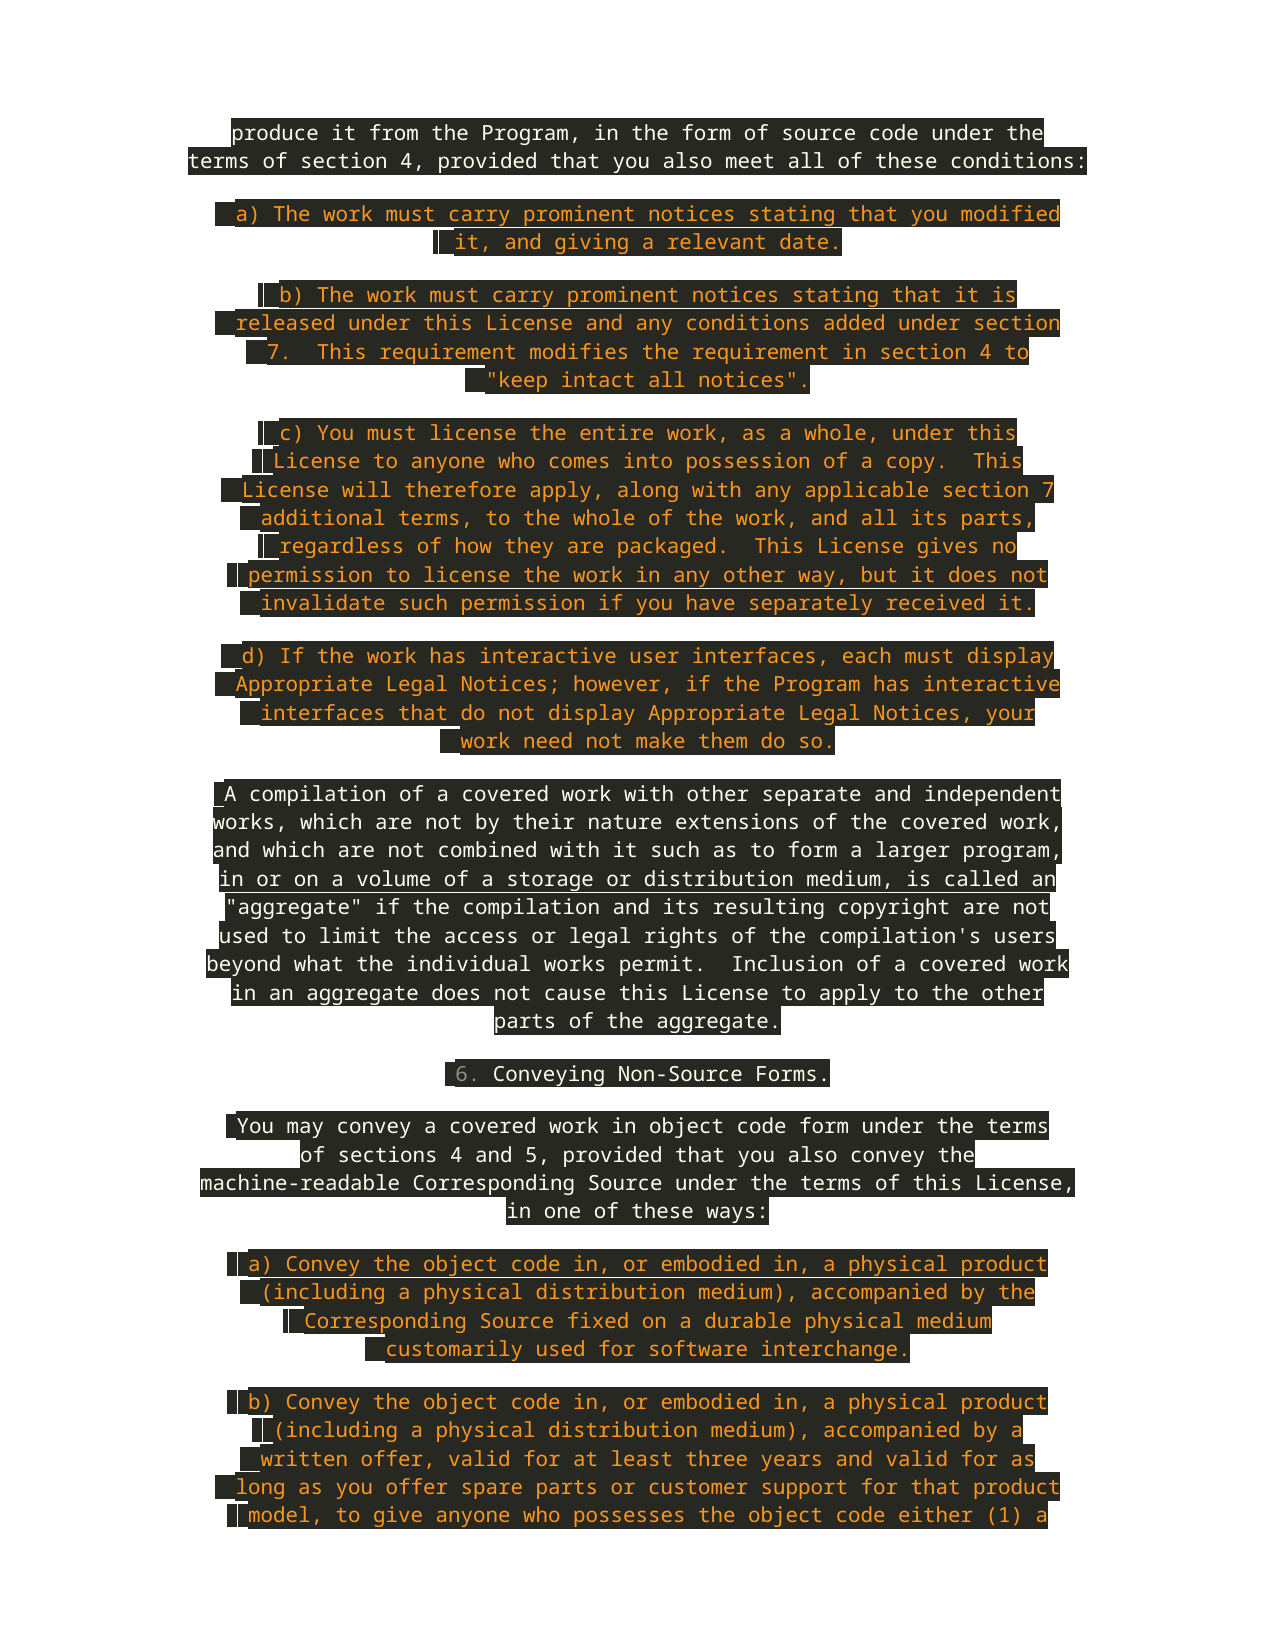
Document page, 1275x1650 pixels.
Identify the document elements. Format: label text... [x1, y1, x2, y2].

text Appropriate Legal Notices; however, if the Program has interactive [118, 669, 1157, 698]
text License to anyone who comes into possession of a copy. This [118, 446, 1157, 475]
text in an aggregate does not cause this License to apply to the other [118, 978, 1157, 1006]
text interfaces that do not display Appropriate Legal Notices, your [118, 698, 1157, 726]
text written offer, valid for at least three years and valid for as [118, 1444, 1157, 1472]
text it, and giving a relevant date. [118, 227, 1157, 256]
text in one of these ways: [118, 1197, 1157, 1225]
text works, which are not by their nature extensions of the covered work, [118, 807, 1157, 836]
text of sections 4 and 5, provided that you also convey the [118, 1140, 1157, 1168]
text long as you offer spare parts or customer support for that product [118, 1472, 1157, 1501]
text c) You must license the entire work, as a whole, under this [118, 418, 1157, 446]
text work need not make them do so. [118, 726, 1157, 755]
text permission to license the work in any other way, but it does not [118, 560, 1157, 588]
text a) Convey the object code in, or embodied in, a physical product [118, 1249, 1157, 1277]
text b) The work must carry prominent notices stating that it is [118, 280, 1157, 308]
text "keep intact all notices". [118, 365, 1157, 394]
text and which are not combined with it such as to form a larger program, [118, 836, 1157, 864]
text released under this License and any conditions added under section [118, 308, 1157, 337]
text beyond what the individual works permit. Inclusion of a covered work [118, 949, 1157, 978]
text 7. This requirement modifies the requirement in section 4 to [118, 337, 1157, 365]
text additional terms, to the whole of the work, and all its parts, [118, 503, 1157, 532]
text produce it from the Program, in the form of source code under the [118, 118, 1157, 147]
text machine-readable Corresponding Source under the terms of this License, [118, 1168, 1157, 1197]
text You may convey a covered work in object code form under the terms [118, 1111, 1157, 1140]
text model, to give anyone who possesses the object code either (1) a [118, 1501, 1157, 1529]
text d) If the work has interactive user interfaces, each must display [118, 641, 1157, 669]
text 6. Conveying Non-Source Forms. [118, 1059, 1157, 1087]
text customarily used for software interchange. [118, 1334, 1157, 1363]
text License will therefore apply, along with any applicable section 7 [118, 475, 1157, 503]
text a) The work must carry prominent notices stating that you modified [118, 199, 1157, 227]
text parts of the aggregate. [118, 1006, 1157, 1035]
text regardless of how they are packaged. This License gives no [118, 532, 1157, 560]
text used to limit the access or legal rights of the compilation's users [118, 921, 1157, 949]
text Corresponding Source fixed on a durable physical medium [118, 1306, 1157, 1334]
text invalidate such permission if you have separately received it. [118, 588, 1157, 617]
text (including a physical distribution medium), accompanied by the [118, 1277, 1157, 1306]
text (including a physical distribution medium), accompanied by a [118, 1415, 1157, 1444]
text "aggregate" if the compilation and its resulting copyright are not [118, 892, 1157, 921]
text terms of section 4, provided that you also meet all of these conditions: [118, 147, 1157, 175]
text in or on a volume of a storage or distribution medium, is called an [118, 864, 1157, 892]
text b) Convey the object code in, or embodied in, a physical product [118, 1387, 1157, 1415]
text A compilation of a covered work with other separate and independent [118, 779, 1157, 807]
